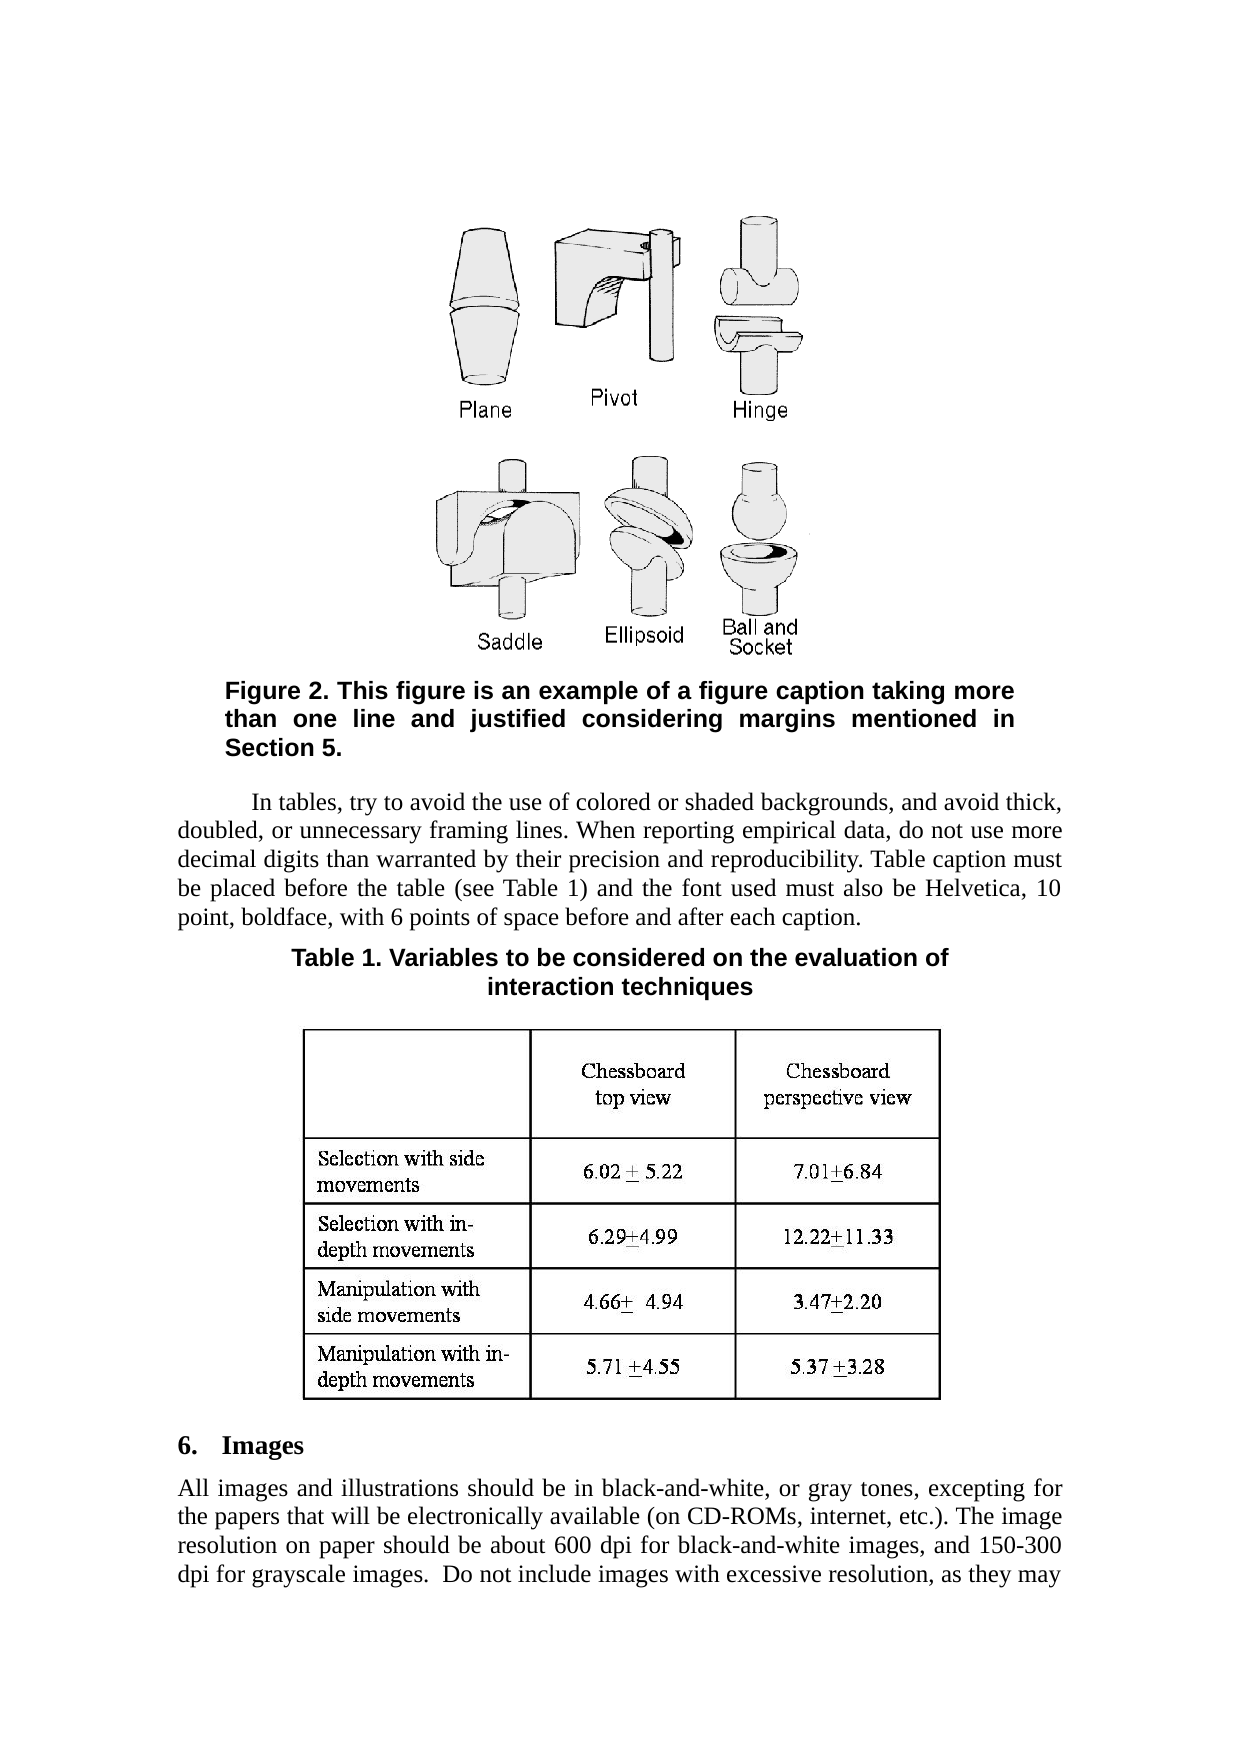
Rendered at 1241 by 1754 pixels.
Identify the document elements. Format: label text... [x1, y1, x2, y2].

text In tables, try to avoid the use of colored or shaded backgrounds, and avoid thick, doubled, or unnecessary framing lines. When reporting empirical data, do not use more decimal digits than warranted by their precision and reproducibility. Table caption must be placed before the table (see Table 1) and the font used must also be Helvetica, 10 point, boldface, with 6 points of space before and after each caption. [177, 787, 1063, 930]
text Table 1. Variables to be considered on the evaluation of interaction techniques [224, 943, 1016, 1000]
text Figure 2. This figure is an example of a figure caption taking more than one line and justified considering margins mentioned in Section 5. [224, 676, 1016, 762]
text All images and illustrations should be in black-and-white, or gray tones, excepting for the papers that will be electronically available (on CD-ROMs, internet, etc.). The image resolution on paper should be about 600 dpi for black-and-white images, and 150-300 dpi for grayscale images. Do not include images with excessive resolution, as they may [177, 1473, 1063, 1588]
title Images [177, 1429, 1063, 1460]
